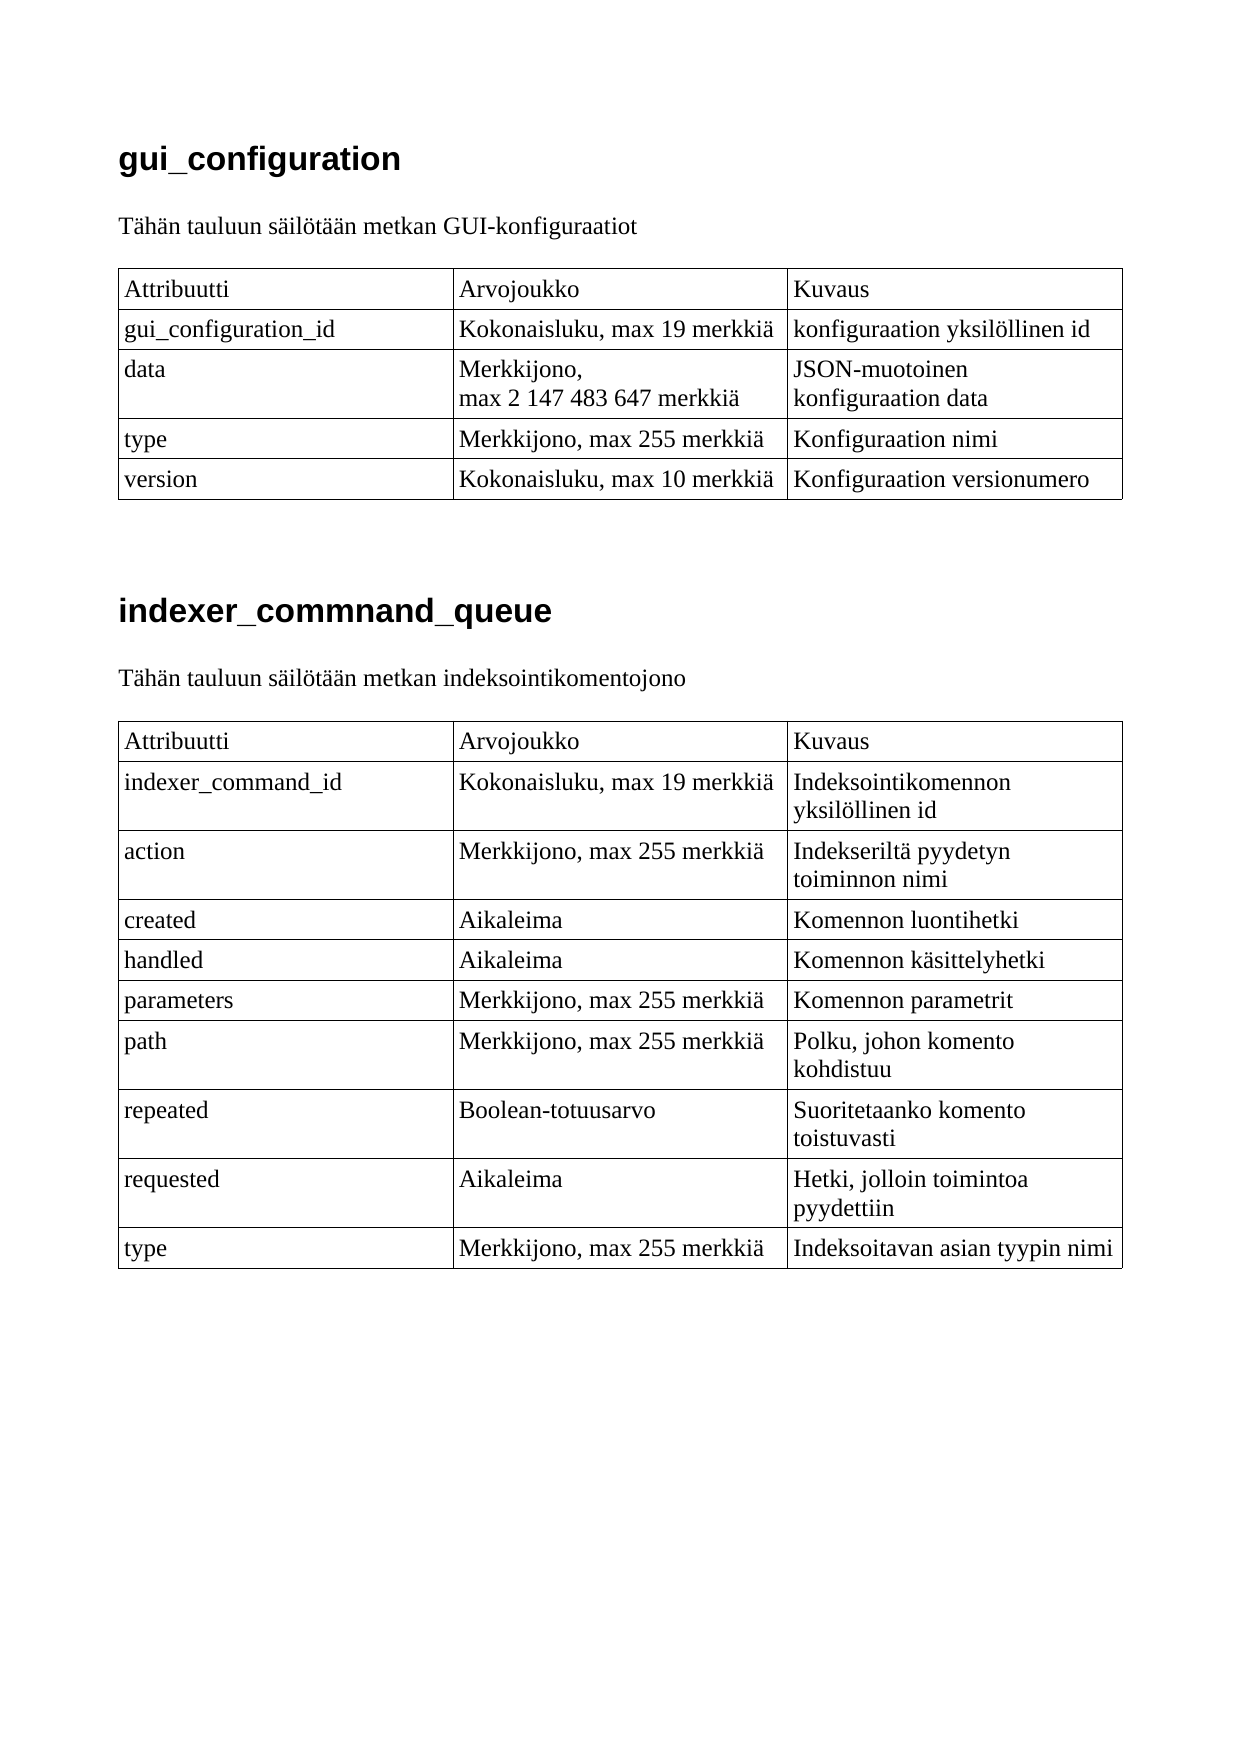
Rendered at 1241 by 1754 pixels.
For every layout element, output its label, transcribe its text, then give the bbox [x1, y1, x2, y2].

table_cell Kokonaisluku, max 10 merkkiä [454, 459, 787, 498]
table_cell version [119, 459, 453, 498]
table_cell type [119, 1228, 453, 1267]
table_cell Aikaleima [454, 900, 787, 939]
table_cell indexer_command_id [119, 762, 453, 830]
table_header Arvojoukko [454, 722, 787, 761]
table_cell Indeksoitavan asian tyypin nimi [788, 1228, 1122, 1267]
table_cell handled [119, 940, 453, 979]
table_cell Merkkijono, max 255 merkkiä [454, 1021, 787, 1089]
table_cell Komennon parametrit [788, 981, 1122, 1020]
table_cell JSON-muotoinen konfiguraation data [788, 350, 1122, 418]
subtitle indexer_commnand_queue [118, 591, 1122, 630]
table_cell Komennon luontihetki [788, 900, 1122, 939]
table_cell Merkkijono, max 255 merkkiä [454, 419, 787, 458]
table_header Attribuutti [119, 269, 453, 308]
table_header Attribuutti [119, 722, 453, 761]
table_cell Kokonaisluku, max 19 merkkiä [454, 762, 787, 830]
table_cell Suoritetaanko komento toistuvasti [788, 1090, 1122, 1158]
table_cell requested [119, 1159, 453, 1227]
table_cell Merkkijono, max 2 147 483 647 merkkiä [454, 350, 787, 418]
table_cell Indeksointikomennon yksilöllinen id [788, 762, 1122, 830]
table_cell konfiguraation yksilöllinen id [788, 310, 1122, 349]
table_cell Merkkijono, max 255 merkkiä [454, 981, 787, 1020]
table_cell Komennon käsittelyhetki [788, 940, 1122, 979]
table_cell Merkkijono, max 255 merkkiä [454, 1228, 787, 1267]
table_cell Konfiguraation versionumero [788, 459, 1122, 498]
table_cell type [119, 419, 453, 458]
table_cell action [119, 831, 453, 899]
subtitle gui_configuration [118, 139, 1122, 178]
table_cell Aikaleima [454, 1159, 787, 1227]
table_cell created [119, 900, 453, 939]
table_cell Konfiguraation nimi [788, 419, 1122, 458]
table_cell Kokonaisluku, max 19 merkkiä [454, 310, 787, 349]
table_cell Hetki, jolloin toimintoa pyydettiin [788, 1159, 1122, 1227]
text Tähän tauluun säilötään metkan indeksointikomentojono [118, 663, 1122, 692]
table_cell Indekseriltä pyydetyn toiminnon nimi [788, 831, 1122, 899]
table_cell gui_configuration_id [119, 310, 453, 349]
table_cell repeated [119, 1090, 453, 1158]
table_cell Aikaleima [454, 940, 787, 979]
table_header Arvojoukko [454, 269, 787, 308]
text Tähän tauluun säilötään metkan GUI-konfiguraatiot [118, 211, 1122, 240]
table_cell Boolean-totuusarvo [454, 1090, 787, 1158]
table_header Kuvaus [788, 722, 1122, 761]
table_cell data [119, 350, 453, 418]
table_cell path [119, 1021, 453, 1089]
table_header Kuvaus [788, 269, 1122, 308]
table_cell Polku, johon komento kohdistuu [788, 1021, 1122, 1089]
table_cell parameters [119, 981, 453, 1020]
table_cell Merkkijono, max 255 merkkiä [454, 831, 787, 899]
